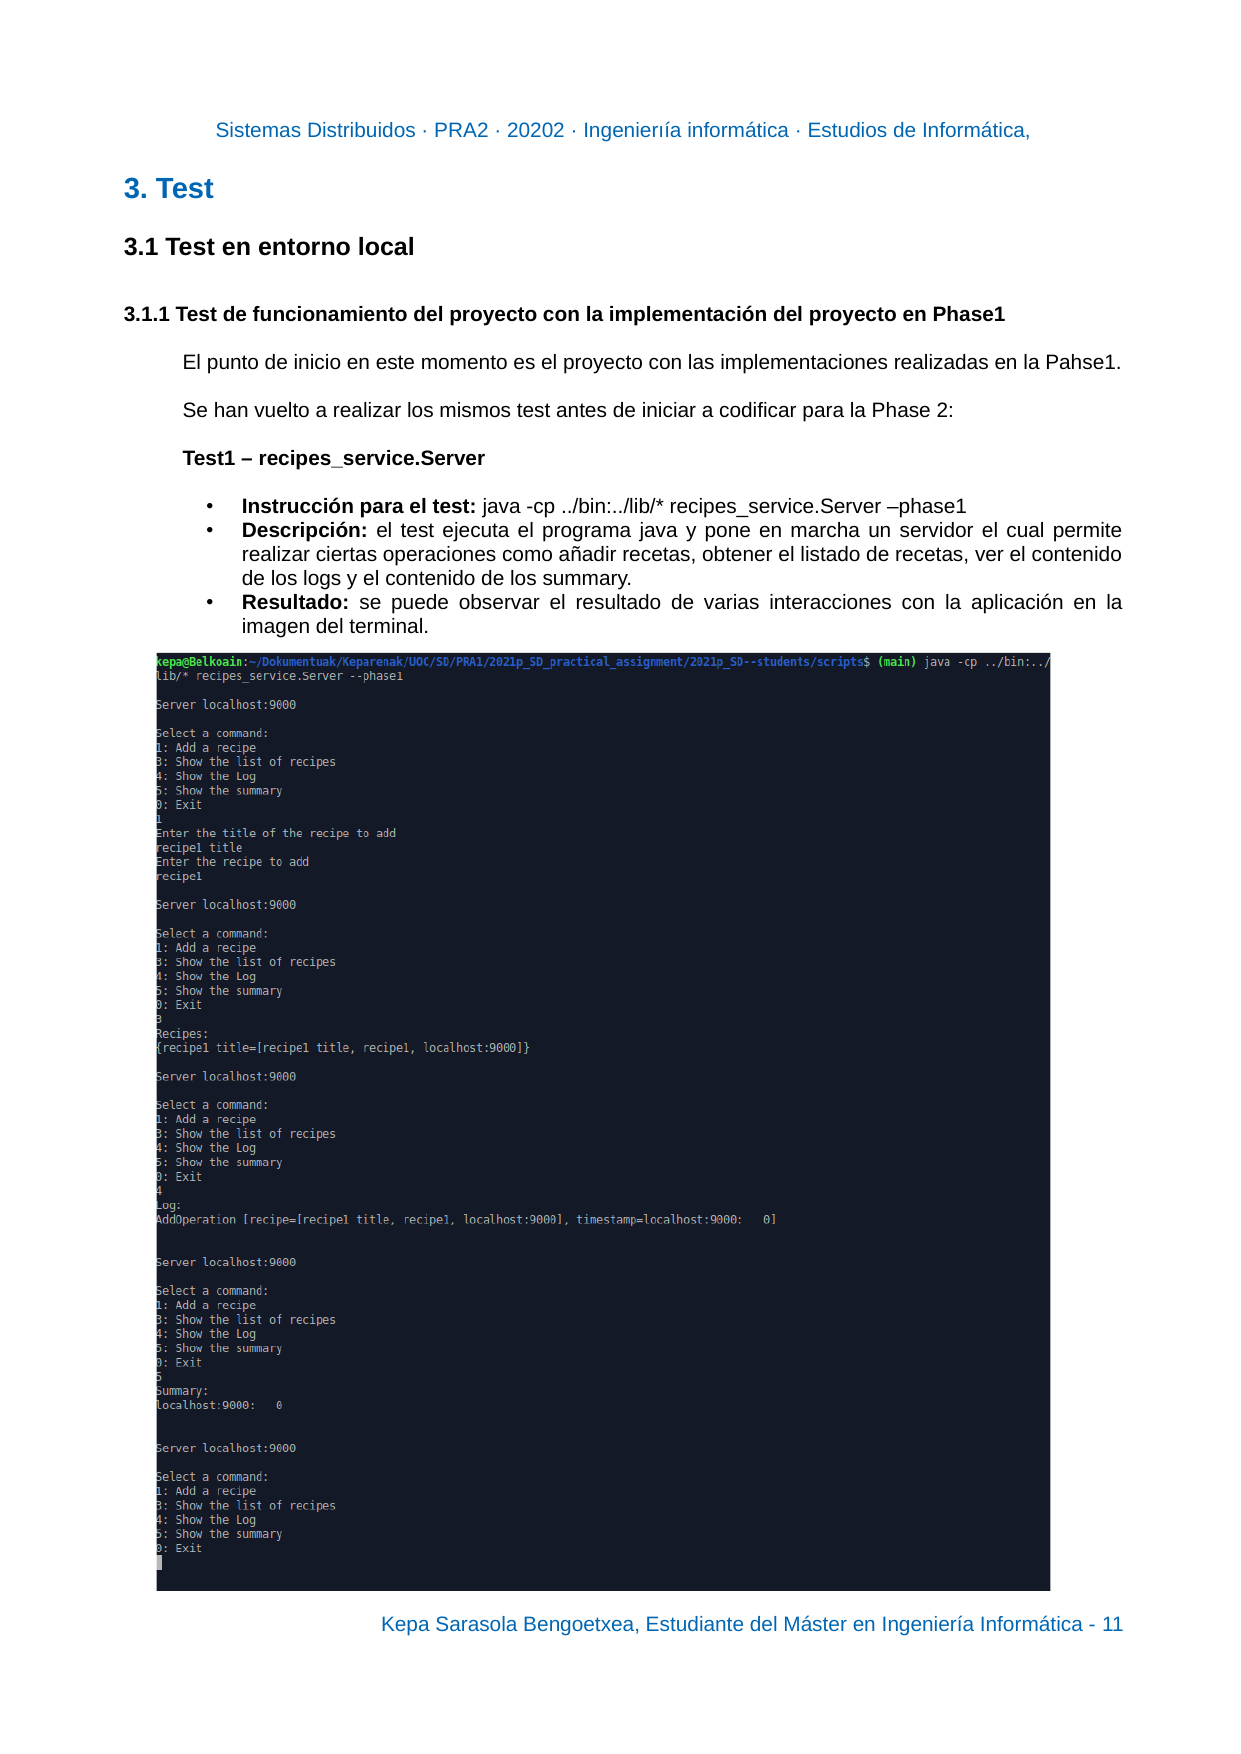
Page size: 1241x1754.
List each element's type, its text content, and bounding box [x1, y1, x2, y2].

list Instrucción para el test: java -cp ../bin:../lib/* recipes_service.Server –phase1 [206, 494, 1123, 518]
picture [156, 652, 1051, 1591]
list Resultado: se puede observar el resultado de varias interacciones con la aplicación en la imagen del terminal. [206, 590, 1123, 638]
text 3.1.1 Test de funcionamiento del proyecto con la implementación del proyecto en Phase1 [123, 302, 1123, 326]
subtitle 3.1 Test en entorno local [123, 232, 1123, 261]
subtitle 3. Test [123, 172, 1123, 205]
text El punto de inicio en este momento es el proyecto con las implementaciones realizadas en la Pahse1. Se han vuelto a realizar los mismos test antes de iniciar a codificar para la Phase 2: [182, 350, 1123, 422]
text Test1 – recipes_service.Server [182, 446, 1123, 470]
list Descripción: el test ejecuta el programa java y pone en marcha un servidor el cual permite realizar ciertas operaciones como añadir recetas, obtener el listado de recetas, ver el contenido de los logs y el contenido de los summary. [206, 518, 1123, 590]
